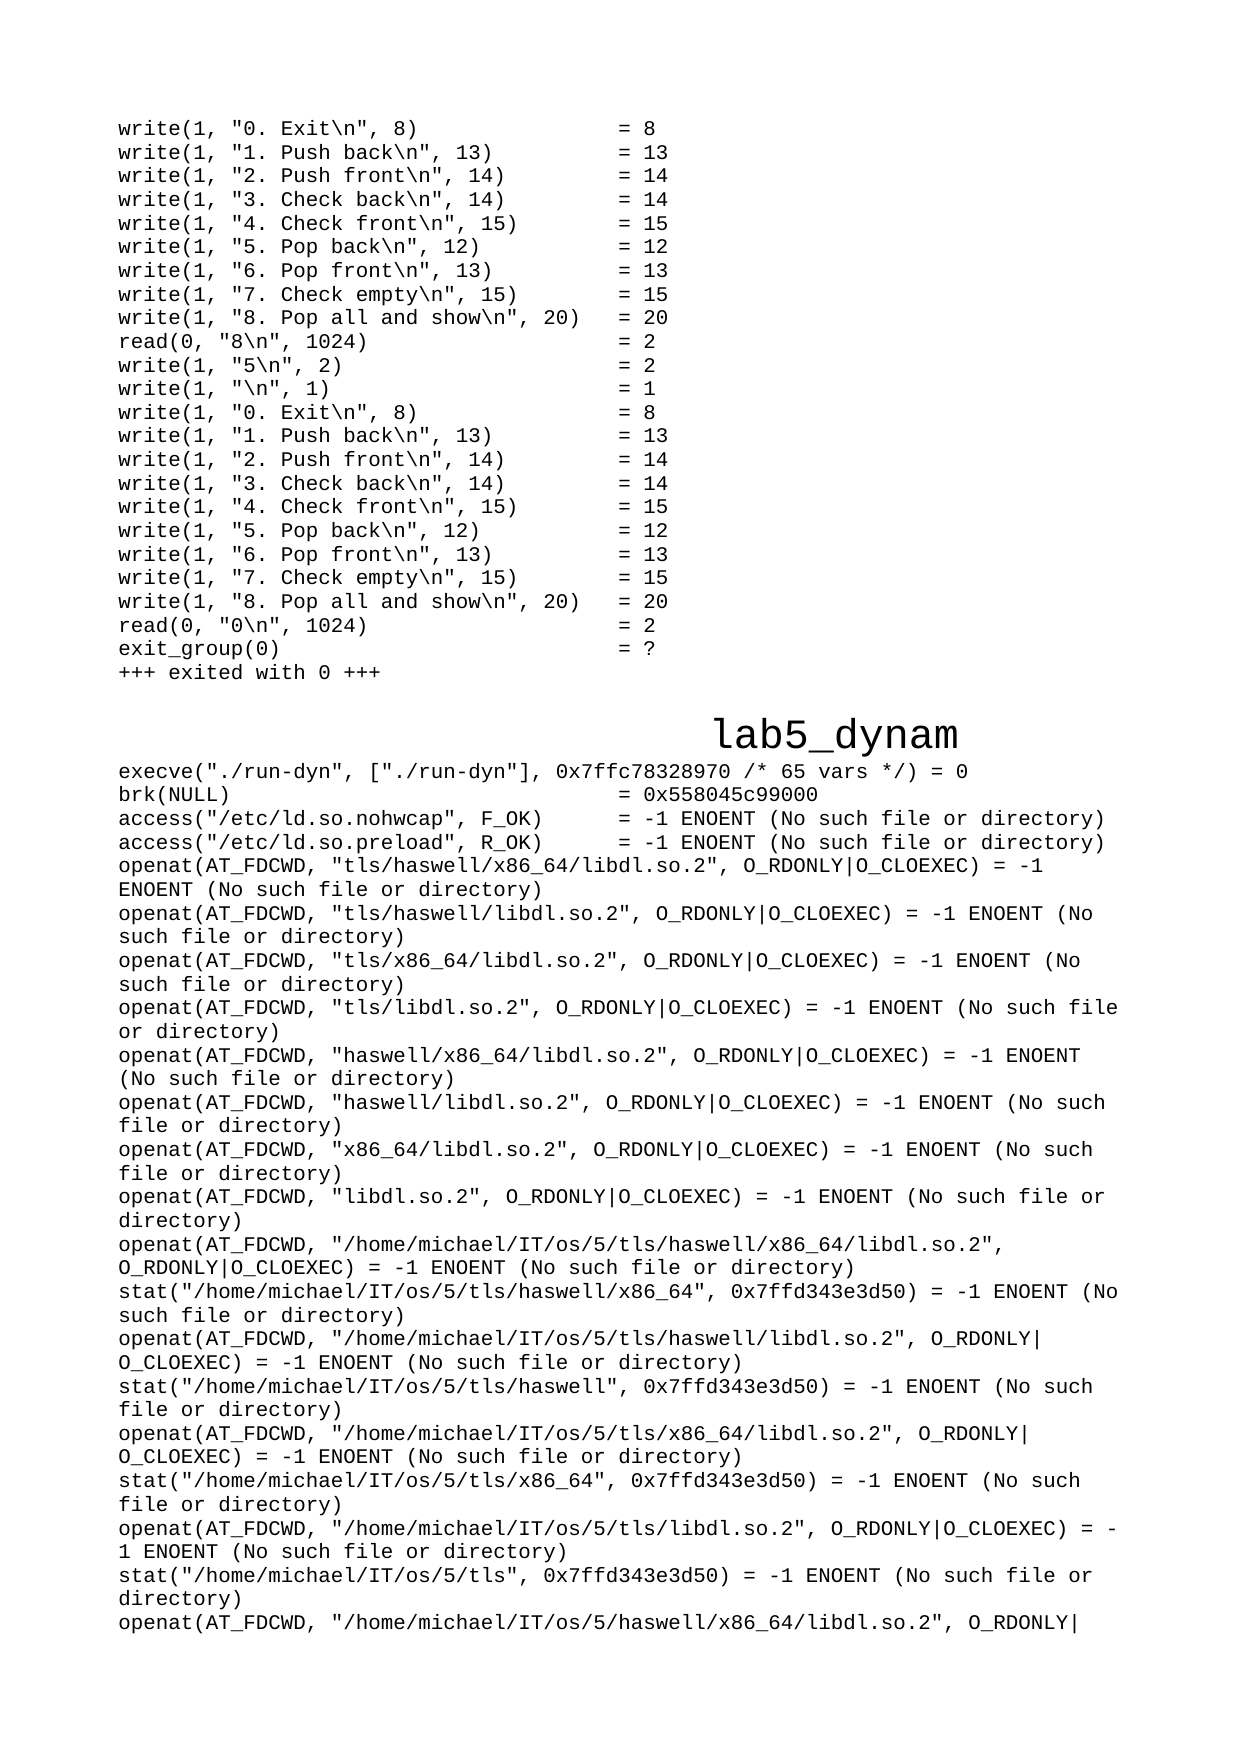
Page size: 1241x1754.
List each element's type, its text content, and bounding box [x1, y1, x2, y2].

text execve("./run-dyn", ["./run-dyn"], 0x7ffc78328970 /* 65 vars */) = 0 [118, 761, 1122, 784]
text openat(AT_FDCWD, "/home/michael/IT/os/5/haswell/x86_64/libdl.so.2", O_RDONLY| [118, 1612, 1122, 1636]
text write(1, "5. Pop back\n", 12) = 12 [118, 236, 1122, 260]
text write(1, "6. Pop front\n", 13) = 13 [118, 260, 1122, 284]
text openat(AT_FDCWD, "haswell/x86_64/libdl.so.2", O_RDONLY|O_CLOEXEC) = -1 ENOENT (No such file or directory) [118, 1044, 1122, 1092]
text openat(AT_FDCWD, "x86_64/libdl.so.2", O_RDONLY|O_CLOEXEC) = -1 ENOENT (No such file or directory) [118, 1139, 1122, 1186]
text write(1, "3. Check back\n", 14) = 14 [118, 189, 1122, 213]
text stat("/home/michael/IT/os/5/tls/haswell/x86_64", 0x7ffd343e3d50) = -1 ENOENT (No such file or directory) [118, 1281, 1122, 1328]
text write(1, "6. Pop front\n", 13) = 13 [118, 544, 1122, 567]
text openat(AT_FDCWD, "haswell/libdl.so.2", O_RDONLY|O_CLOEXEC) = -1 ENOENT (No such file or directory) [118, 1092, 1122, 1139]
text write(1, "8. Pop all and show\n", 20) = 20 [118, 307, 1122, 331]
text stat("/home/michael/IT/os/5/tls/x86_64", 0x7ffd343e3d50) = -1 ENOENT (No such file or directory) [118, 1470, 1122, 1517]
text write(1, "1. Push back\n", 13) = 13 [118, 426, 1122, 449]
text read(0, "8\n", 1024) = 2 [118, 331, 1122, 354]
text write(1, "4. Check front\n", 15) = 15 [118, 496, 1122, 520]
text openat(AT_FDCWD, "tls/haswell/x86_64/libdl.so.2", O_RDONLY|O_CLOEXEC) = -1 ENOENT (No such file or directory) [118, 855, 1122, 903]
text stat("/home/michael/IT/os/5/tls/haswell", 0x7ffd343e3d50) = -1 ENOENT (No such file or directory) [118, 1376, 1122, 1423]
text openat(AT_FDCWD, "libdl.so.2", O_RDONLY|O_CLOEXEC) = -1 ENOENT (No such file or directory) [118, 1186, 1122, 1234]
text +++ exited with 0 +++ [118, 662, 1122, 686]
text lab5_dynam [118, 714, 1122, 761]
text access("/etc/ld.so.nohwcap", F_OK) = -1 ENOENT (No such file or directory) [118, 808, 1122, 832]
text write(1, "7. Check empty\n", 15) = 15 [118, 284, 1122, 307]
text write(1, "0. Exit\n", 8) = 8 [118, 402, 1122, 426]
text write(1, "\n", 1) = 1 [118, 378, 1122, 402]
text write(1, "1. Push back\n", 13) = 13 [118, 142, 1122, 165]
text write(1, "3. Check back\n", 14) = 14 [118, 473, 1122, 496]
text write(1, "0. Exit\n", 8) = 8 [118, 118, 1122, 142]
text exit_group(0) = ? [118, 638, 1122, 662]
text openat(AT_FDCWD, "/home/michael/IT/os/5/tls/x86_64/libdl.so.2", O_RDONLY|O_CLOEXEC) = -1 ENOENT (No such file or directory) [118, 1423, 1122, 1470]
text write(1, "5. Pop back\n", 12) = 12 [118, 520, 1122, 544]
text brk(NULL) = 0x558045c99000 [118, 784, 1122, 808]
text stat("/home/michael/IT/os/5/tls", 0x7ffd343e3d50) = -1 ENOENT (No such file or directory) [118, 1565, 1122, 1612]
text openat(AT_FDCWD, "tls/libdl.so.2", O_RDONLY|O_CLOEXEC) = -1 ENOENT (No such file or directory) [118, 997, 1122, 1044]
text write(1, "7. Check empty\n", 15) = 15 [118, 567, 1122, 591]
text write(1, "5\n", 2) = 2 [118, 354, 1122, 378]
text openat(AT_FDCWD, "tls/x86_64/libdl.so.2", O_RDONLY|O_CLOEXEC) = -1 ENOENT (No such file or directory) [118, 950, 1122, 997]
text read(0, "0\n", 1024) = 2 [118, 615, 1122, 638]
text write(1, "8. Pop all and show\n", 20) = 20 [118, 591, 1122, 615]
text openat(AT_FDCWD, "/home/michael/IT/os/5/tls/haswell/libdl.so.2", O_RDONLY|O_CLOEXEC) = -1 ENOENT (No such file or directory) [118, 1328, 1122, 1376]
text openat(AT_FDCWD, "/home/michael/IT/os/5/tls/haswell/x86_64/libdl.so.2", O_RDONLY|O_CLOEXEC) = -1 ENOENT (No such file or directory) [118, 1234, 1122, 1281]
text write(1, "4. Check front\n", 15) = 15 [118, 213, 1122, 236]
text openat(AT_FDCWD, "tls/haswell/libdl.so.2", O_RDONLY|O_CLOEXEC) = -1 ENOENT (No such file or directory) [118, 903, 1122, 950]
text access("/etc/ld.so.preload", R_OK) = -1 ENOENT (No such file or directory) [118, 832, 1122, 855]
text write(1, "2. Push front\n", 14) = 14 [118, 165, 1122, 189]
text write(1, "2. Push front\n", 14) = 14 [118, 449, 1122, 473]
text openat(AT_FDCWD, "/home/michael/IT/os/5/tls/libdl.so.2", O_RDONLY|O_CLOEXEC) = -1 ENOENT (No such file or directory) [118, 1517, 1122, 1565]
